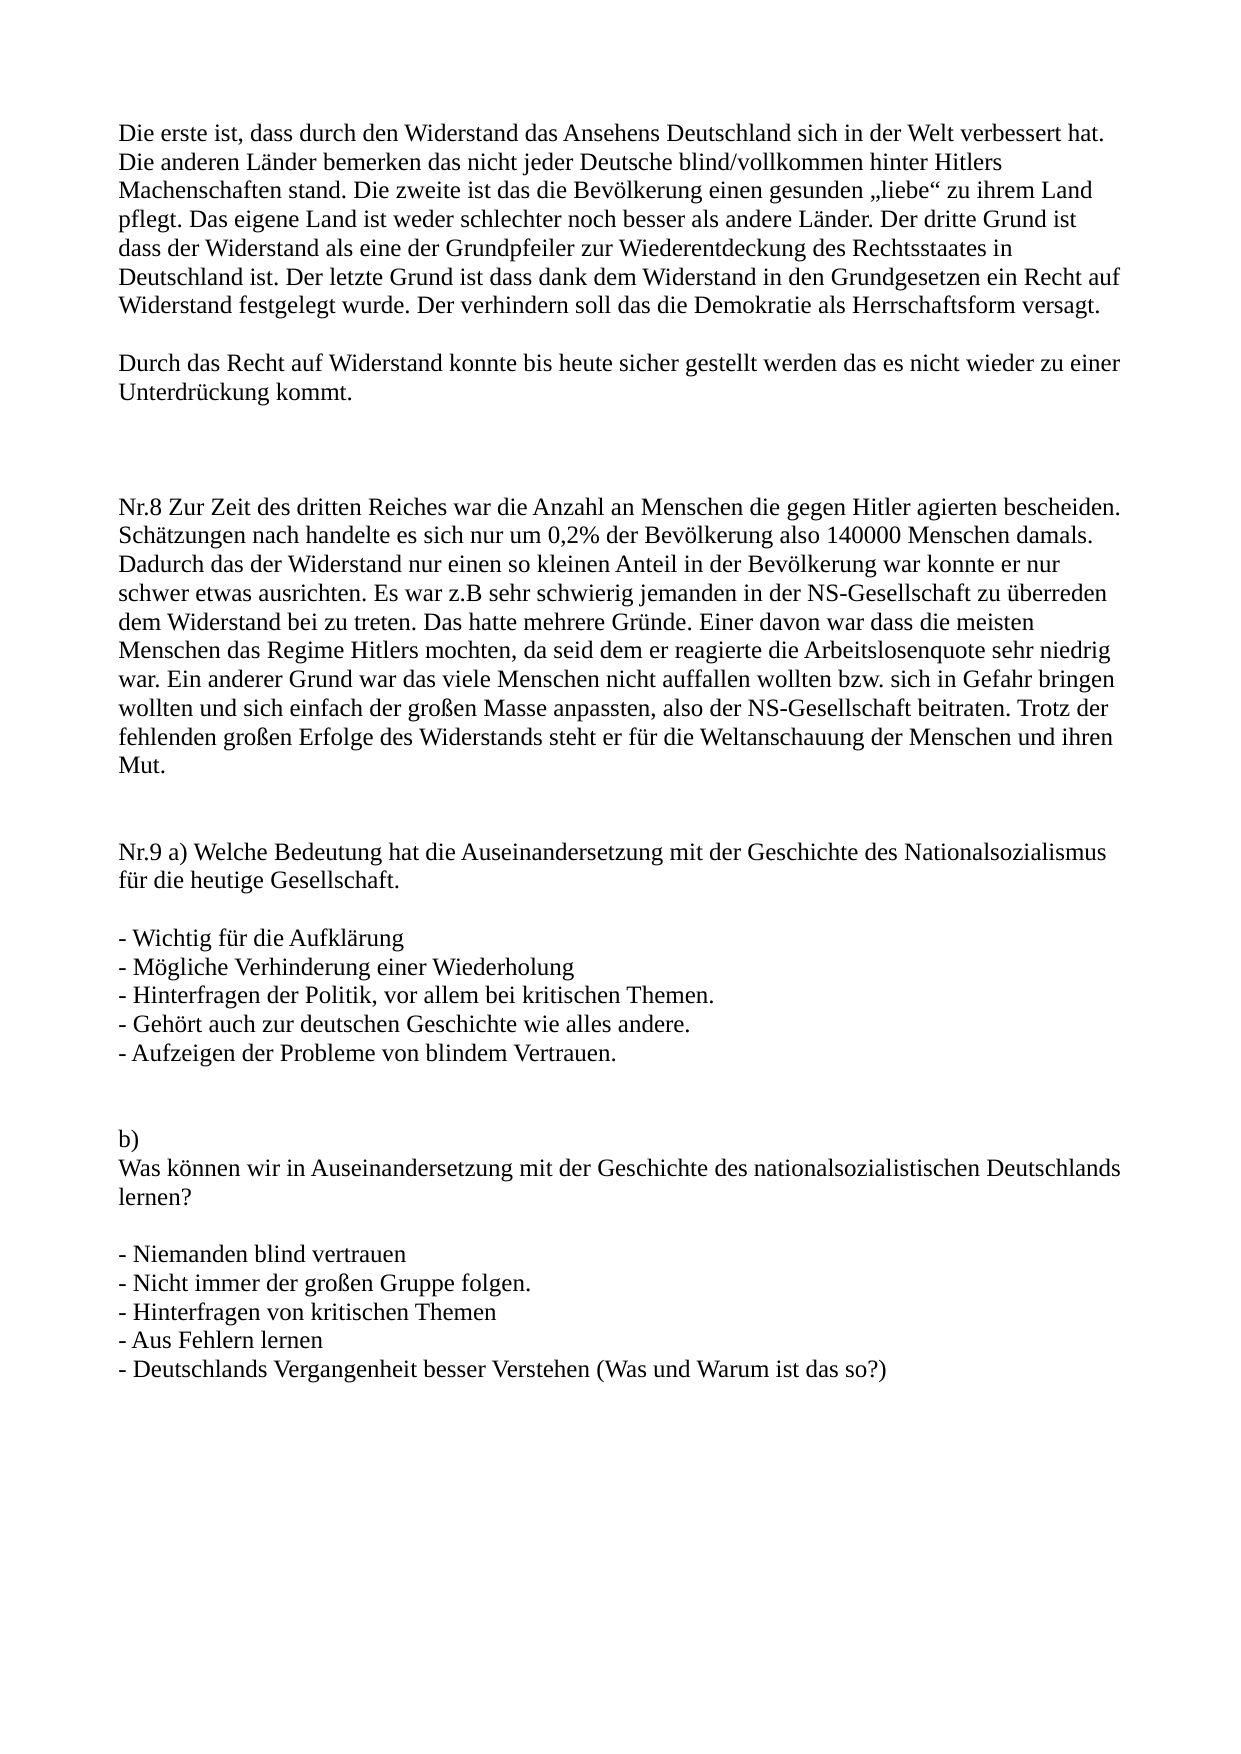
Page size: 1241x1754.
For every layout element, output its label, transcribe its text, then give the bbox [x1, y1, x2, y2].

text Was können wir in Auseinandersetzung mit der Geschichte des nationalsozialistischen Deutschlands lernen? [118, 1153, 1122, 1211]
text Schätzungen nach handelte es sich nur um 0,2% der Bevölkerung also 140000 Menschen damals. Dadurch das der Widerstand nur einen so kleinen Anteil in der Bevölkerung war konnte er nur schwer etwas ausrichten. Es war z.B sehr schwierig jemanden in der NS-Gesellschaft zu überreden dem Widerstand bei zu treten. Das hatte mehrere Gründe. Einer davon war dass die meisten Menschen das Regime Hitlers mochten, da seid dem er reagierte die Arbeitslosenquote sehr niedrig war. Ein anderer Grund war das viele Menschen nicht auffallen wollten bzw. sich in Gefahr bringen wollten und sich einfach der großen Masse anpassten, also der NS-Gesellschaft beitraten. Trotz der fehlenden großen Erfolge des Widerstands steht er für die Weltanschauung der Menschen und ihren Mut. [118, 521, 1122, 779]
text Durch das Recht auf Widerstand konnte bis heute sicher gestellt werden das es nicht wieder zu einer Unterdrückung kommt. [118, 348, 1122, 406]
text - Niemanden blind vertrauen [118, 1239, 1122, 1268]
text - Mögliche Verhinderung einer Wiederholung [118, 952, 1122, 981]
text - Gehört auch zur deutschen Geschichte wie alles andere. [118, 1009, 1122, 1038]
text - Hinterfragen der Politik, vor allem bei kritischen Themen. [118, 981, 1122, 1009]
text - Hinterfragen von kritischen Themen [118, 1297, 1122, 1326]
text - Deutschlands Vergangenheit besser Verstehen (Was und Warum ist das so?) [118, 1354, 1122, 1383]
text Die erste ist, dass durch den Widerstand das Ansehens Deutschland sich in der Welt verbessert hat. Die anderen Länder bemerken das nicht jeder Deutsche blind/vollkommen hinter Hitlers Machenschaften stand. Die zweite ist das die Bevölkerung einen gesunden „liebe“ zu ihrem Land pflegt. Das eigene Land ist weder schlechter noch besser als andere Länder. Der dritte Grund ist dass der Widerstand als eine der Grundpfeiler zur Wiederentdeckung des Rechtsstaates in Deutschland ist. Der letzte Grund ist dass dank dem Widerstand in den Grundgesetzen ein Recht auf Widerstand festgelegt wurde. Der verhindern soll das die Demokratie als Herrschaftsform versagt. [118, 118, 1122, 319]
text b) [118, 1124, 1122, 1153]
text - Nicht immer der großen Gruppe folgen. [118, 1268, 1122, 1297]
text Nr.9 a) Welche Bedeutung hat die Auseinandersetzung mit der Geschichte des Nationalsozialismus für die heutige Gesellschaft. [118, 837, 1122, 894]
text - Wichtig für die Aufklärung [118, 923, 1122, 952]
text Nr.8 Zur Zeit des dritten Reiches war die Anzahl an Menschen die gegen Hitler agierten bescheiden. [118, 492, 1122, 521]
text - Aus Fehlern lernen [118, 1326, 1122, 1354]
text - Aufzeigen der Probleme von blindem Vertrauen. [118, 1038, 1122, 1067]
